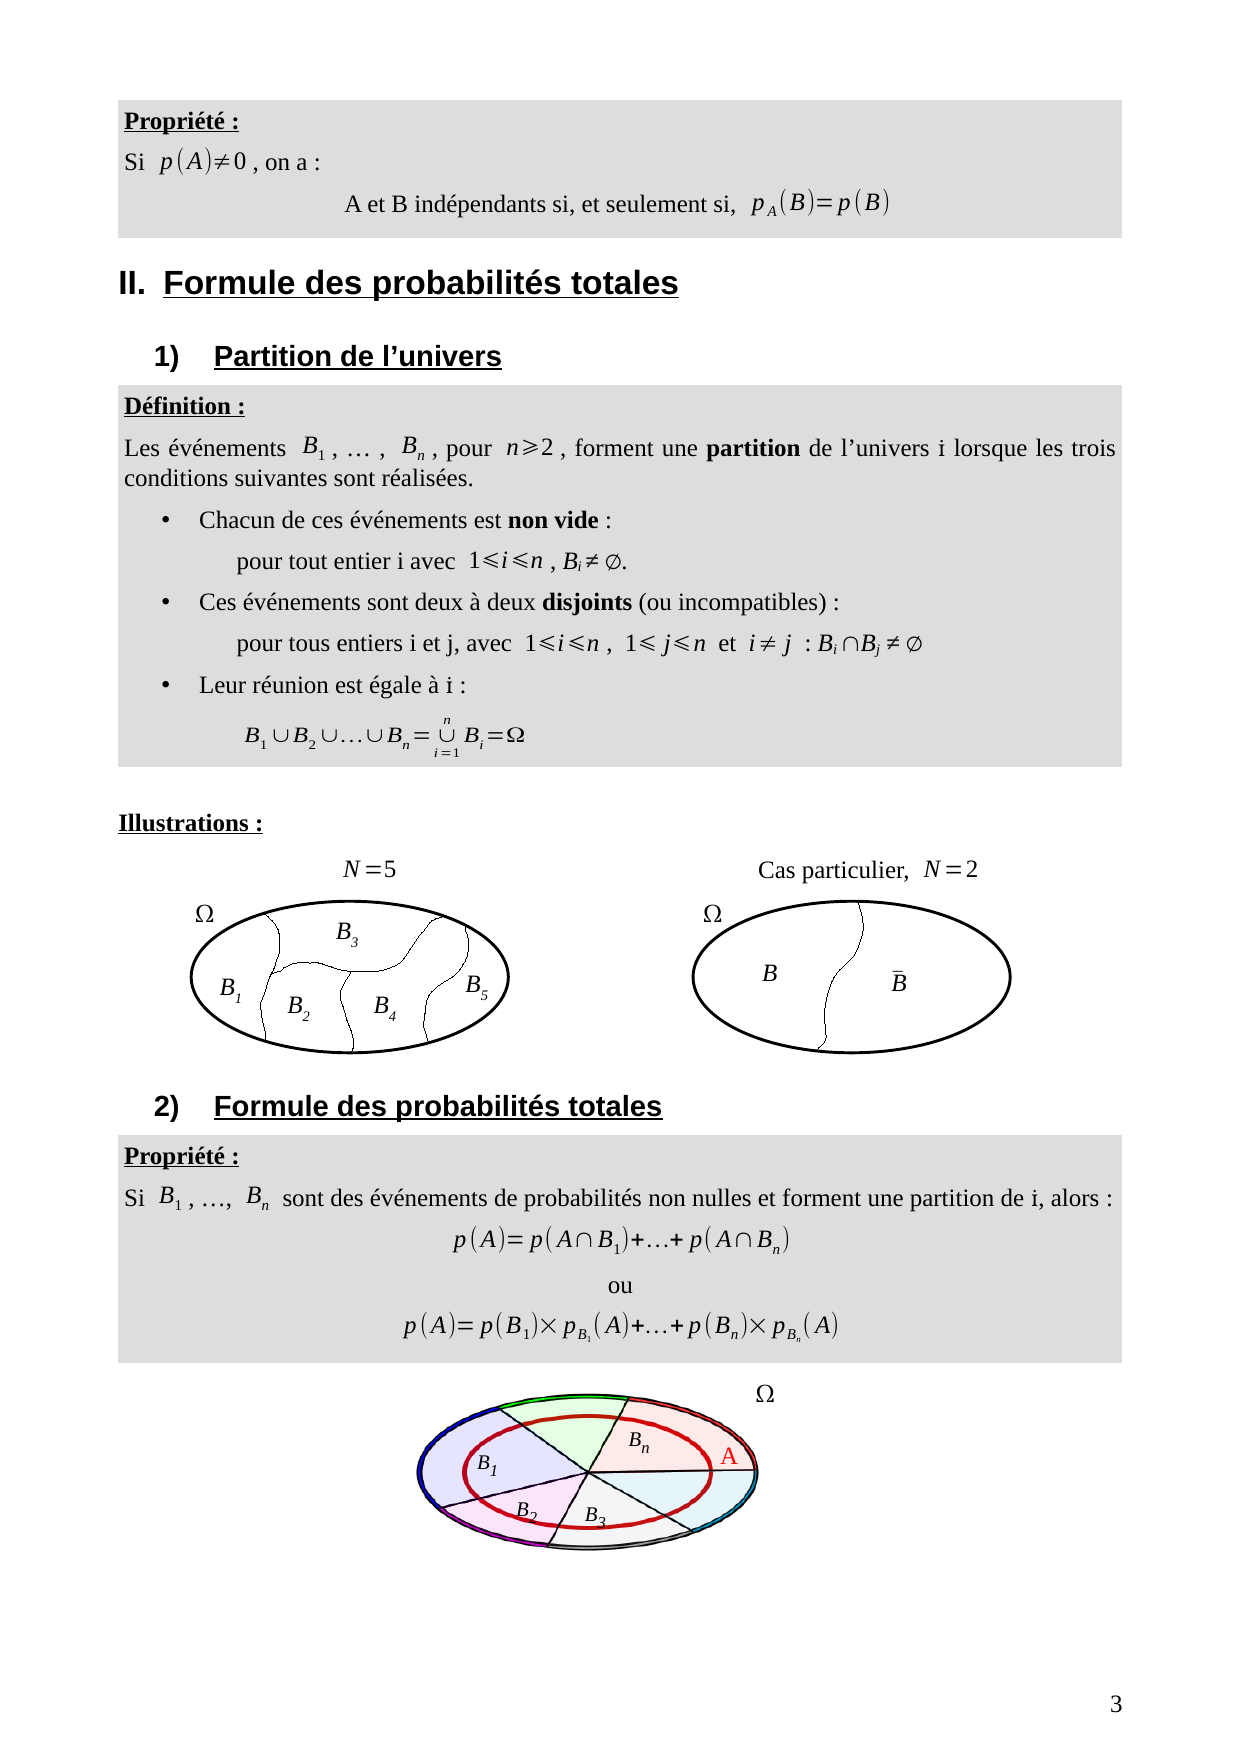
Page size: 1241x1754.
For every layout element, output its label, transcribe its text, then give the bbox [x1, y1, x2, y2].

text Illustrations : [118, 808, 1122, 837]
subtitle Partition de l’univers [153, 339, 1122, 373]
table_cell [620, 890, 1122, 1064]
table_cell [118, 890, 620, 1064]
subtitle Formule des probabilités totales [118, 263, 1122, 302]
table_header Définition : Les événements , … , , pour , forment une partition de l’univers  lorsque les trois conditions suivantes sont réalisées. Chacun de ces événements est non vide : pour tout entier i avec , Bi ≠ ∅. Ces événements sont deux à deux disjoints (ou incompatibles) : pour tous entiers i et j, avec , et : Bi ∩Bj ≠ ∅ Leur réunion est égale à  : [118, 385, 1122, 767]
table_header Propriété : Si , …, sont des événements de probabilités non nulles et forment une partition de , alors : ou [118, 1135, 1122, 1363]
table_header [118, 849, 620, 889]
table_header Cas particulier, [620, 849, 1122, 889]
table_header Propriété : Si , on a : A et B indépendants si, et seulement si, [118, 100, 1122, 238]
subtitle Formule des probabilités totales [153, 1089, 1122, 1122]
